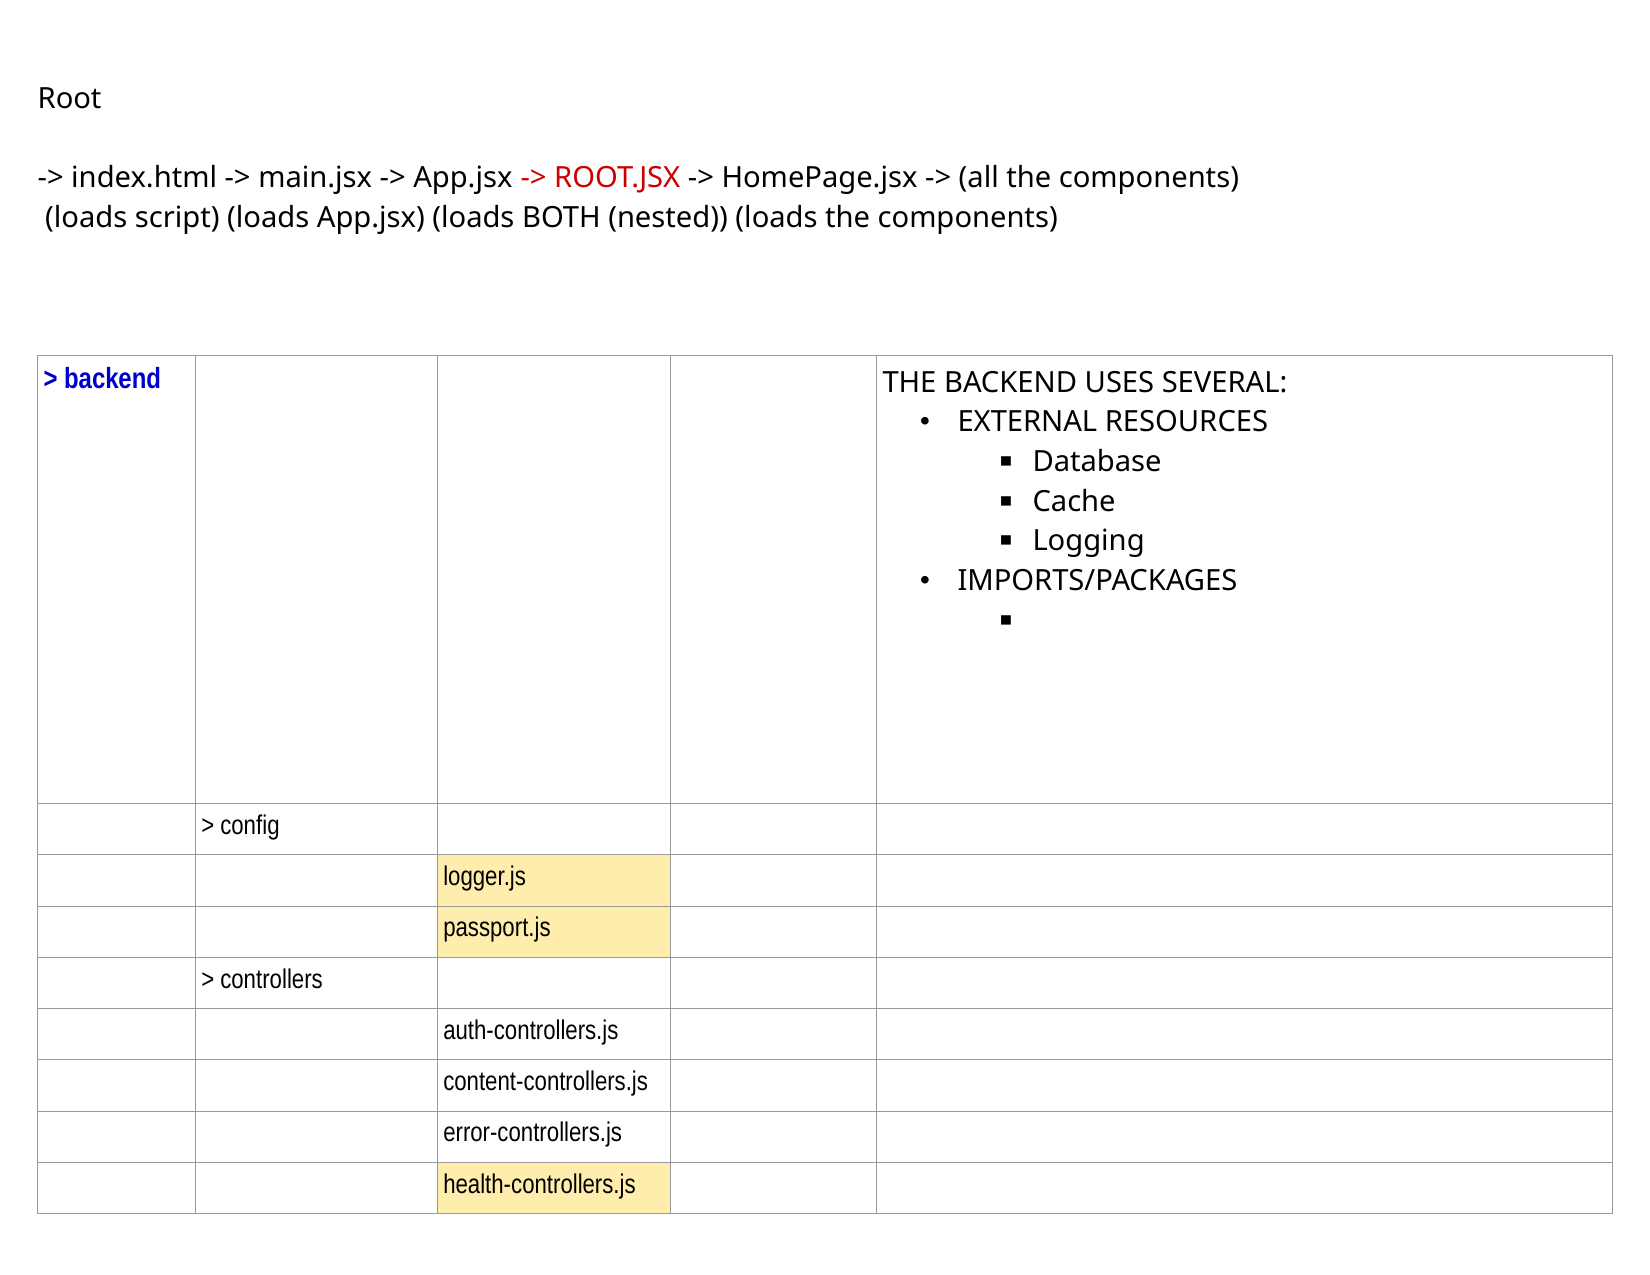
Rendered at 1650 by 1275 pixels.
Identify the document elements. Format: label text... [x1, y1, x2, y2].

table_cell [877, 1163, 1612, 1213]
table_cell [38, 1112, 195, 1162]
text Root [37, 77, 1612, 117]
table_cell [38, 907, 195, 957]
table_cell [38, 958, 195, 1008]
table_header [196, 356, 437, 803]
table_cell passport.js [438, 907, 670, 957]
table_cell [671, 907, 876, 957]
table_cell [877, 804, 1612, 854]
table_cell [877, 1009, 1612, 1059]
table_cell [671, 1009, 876, 1059]
table_cell auth-controllers.js [438, 1009, 670, 1059]
text -> index.html -> main.jsx -> App.jsx -> ROOT.JSX -> HomePage.jsx -> (all the components) [37, 157, 1612, 196]
table_cell [877, 855, 1612, 906]
table_cell [38, 855, 195, 906]
table_cell [38, 1060, 195, 1111]
table_cell content-controllers.js [438, 1060, 670, 1111]
table_cell > controllers [196, 958, 437, 1008]
table_cell [438, 804, 670, 854]
table_cell health-controllers.js [438, 1163, 670, 1213]
table_cell [671, 855, 876, 906]
table_cell [671, 1112, 876, 1162]
table_cell [196, 1163, 437, 1213]
text (loads script) (loads App.jsx) (loads BOTH (nested)) (loads the components) [37, 196, 1612, 236]
table_cell [196, 907, 437, 957]
table_cell [671, 1163, 876, 1213]
table_cell [877, 958, 1612, 1008]
table_cell [671, 804, 876, 854]
table_cell [877, 1060, 1612, 1111]
table_header [438, 356, 670, 803]
table_cell [38, 804, 195, 854]
table_cell logger.js [438, 855, 670, 906]
table_cell [38, 1009, 195, 1059]
table_header [671, 356, 876, 803]
table_cell [196, 855, 437, 906]
table_cell [196, 1009, 437, 1059]
table_cell [438, 958, 670, 1008]
table_cell [671, 958, 876, 1008]
table_cell > config [196, 804, 437, 854]
table_cell [196, 1112, 437, 1162]
table_cell [196, 1060, 437, 1111]
table_cell [877, 1112, 1612, 1162]
table_cell [38, 1163, 195, 1213]
table_header > backend [38, 356, 195, 803]
table_cell [671, 1060, 876, 1111]
table_cell error-controllers.js [438, 1112, 670, 1162]
table_cell [877, 907, 1612, 957]
table_header THE BACKEND USES SEVERAL: EXTERNAL RESOURCES Database Cache Logging IMPORTS/PACKAGES [877, 356, 1612, 803]
